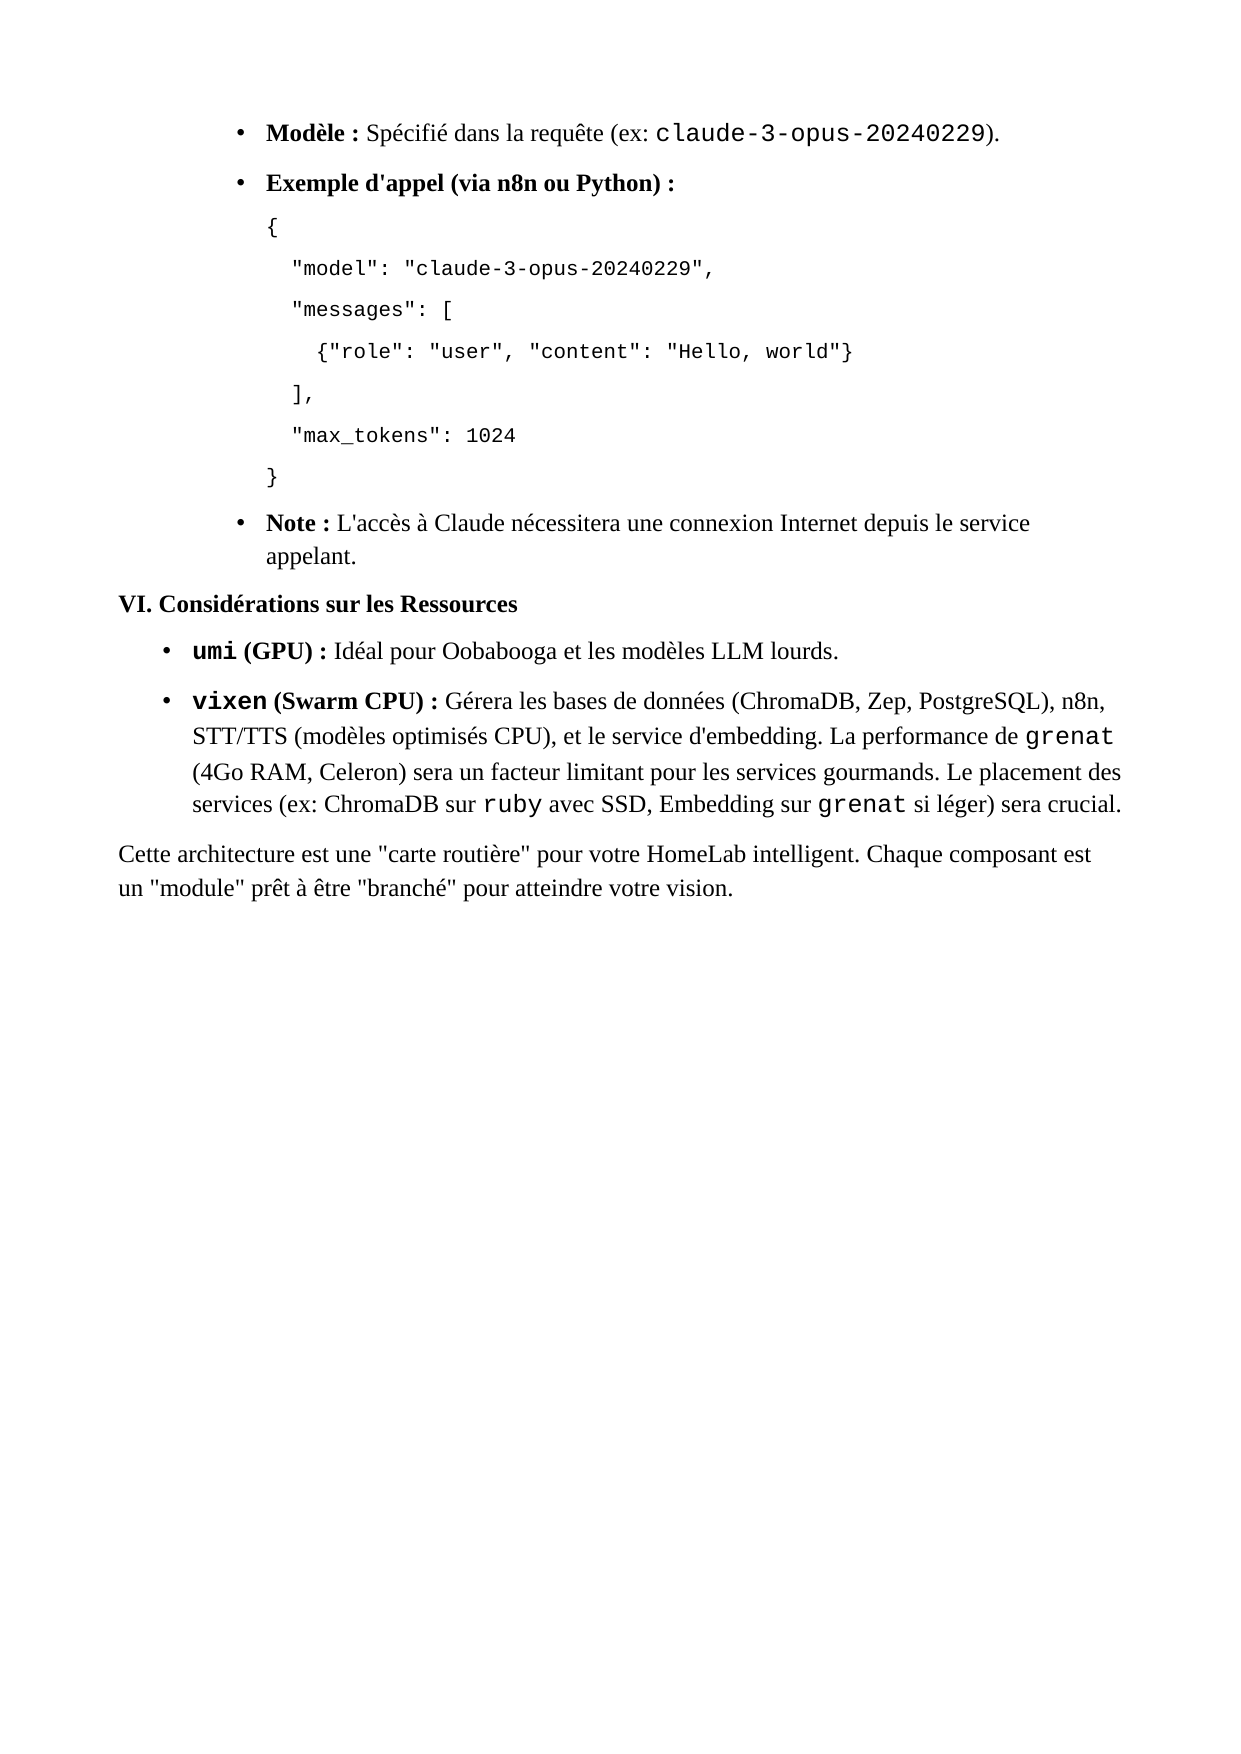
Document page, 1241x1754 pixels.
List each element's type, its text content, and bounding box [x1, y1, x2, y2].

list "model": "claude-3-opus-20240229", [236, 257, 1122, 281]
list "max_tokens": 1024 [236, 424, 1122, 448]
list umi (GPU) : Idéal pour Oobabooga et les modèles LLM lourds. [162, 636, 1122, 667]
text Cette architecture est une "carte routière" pour votre HomeLab intelligent. Chaque composant est un "module" prêt à être "branché" pour atteindre votre vision. [118, 839, 1122, 901]
list } [236, 466, 1122, 490]
list {"role": "user", "content": "Hello, world"} [236, 341, 1122, 365]
list vixen (Swarm CPU) : Gérera les bases de données (ChromaDB, Zep, PostgreSQL), n8n, STT/TTS (modèles optimisés CPU), et le service d'embedding. La performance de grenat (4Go RAM, Celeron) sera un facteur limitant pour les services gourmands. Le placement des services (ex: ChromaDB sur ruby avec SSD, Embedding sur grenat si léger) sera crucial. [162, 686, 1122, 820]
list "messages": [ [236, 299, 1122, 323]
list ], [236, 383, 1122, 406]
list Note : L'accès à Claude nécessitera une connexion Internet depuis le service appelant. [236, 508, 1122, 570]
list Exemple d'appel (via n8n ou Python) : [236, 168, 1122, 197]
list { [236, 216, 1122, 239]
list Modèle : Spécifié dans la requête (ex: claude-3-opus-20240229). [236, 118, 1122, 149]
subtitle VI. Considérations sur les Ressources [118, 589, 1122, 617]
